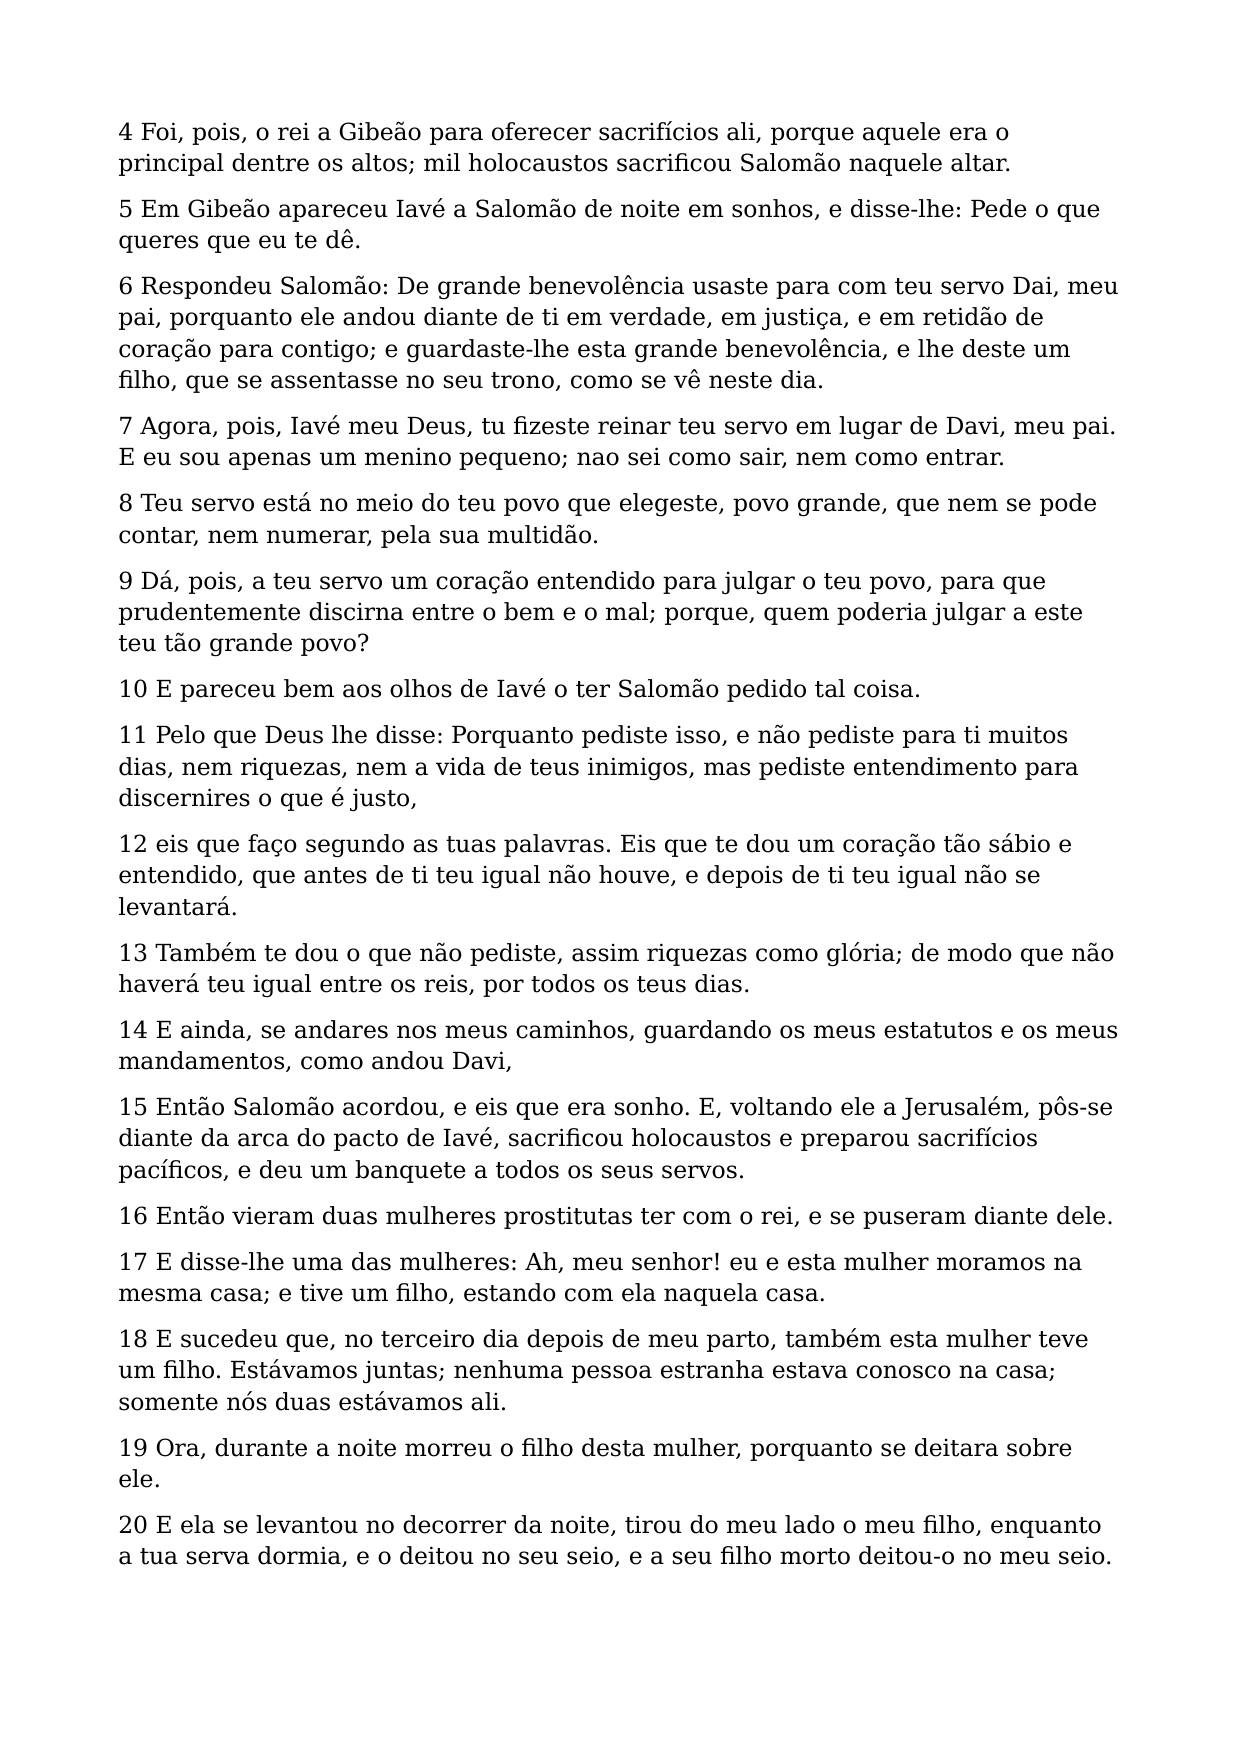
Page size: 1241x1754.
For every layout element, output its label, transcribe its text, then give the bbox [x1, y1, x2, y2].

text 6 Respondeu Salomão: De grande benevolência usaste para com teu servo Dai, meu pai, porquanto ele andou diante de ti em verdade, em justiça, e em retidão de coração para contigo; e guardaste-lhe esta grande benevolência, e lhe deste um filho, que se assentasse no seu trono, como se vê neste dia. [118, 273, 1122, 394]
text 7 Agora, pois, Iavé meu Deus, tu fizeste reinar teu servo em lugar de Davi, meu pai. E eu sou apenas um menino pequeno; nao sei como sair, nem como entrar. [118, 413, 1122, 471]
text 4 Foi, pois, o rei a Gibeão para oferecer sacrifícios ali, porque aquele era o principal dentre os altos; mil holocaustos sacrificou Salomão naquele altar. [118, 118, 1122, 177]
text 17 E disse-lhe uma das mulheres: Ah, meu senhor! eu e esta mulher moramos na mesma casa; e tive um filho, estando com ela naquela casa. [118, 1248, 1122, 1307]
text 5 Em Gibeão apareceu Iavé a Salomão de noite em sonhos, e disse-lhe: Pede o que queres que eu te dê. [118, 195, 1122, 254]
text 12 eis que faço segundo as tuas palavras. Eis que te dou um coração tão sábio e entendido, que antes de ti teu igual não houve, e depois de ti teu igual não se levantará. [118, 831, 1122, 921]
text 20 E ela se levantou no decorrer da noite, tirou do meu lado o meu filho, enquanto a tua serva dormia, e o deitou no seu seio, e a seu filho morto deitou-o no meu seio. [118, 1512, 1122, 1570]
text 18 E sucedeu que, no terceiro dia depois de meu parto, também esta mulher teve um filho. Estávamos juntas; nenhuma pessoa estranha estava conosco na casa; somente nós duas estávamos ali. [118, 1326, 1122, 1416]
text 11 Pelo que Deus lhe disse: Porquanto pediste isso, e não pediste para ti muitos dias, nem riquezas, nem a vida de teus inimigos, mas pediste entendimento para discernires o que é justo, [118, 722, 1122, 812]
text 16 Então vieram duas mulheres prostitutas ter com o rei, e se puseram diante dele. [118, 1202, 1122, 1230]
text 13 Também te dou o que não pediste, assim riquezas como glória; de modo que não haverá teu igual entre os reis, por todos os teus dias. [118, 939, 1122, 998]
text 8 Teu servo está no meio do teu povo que elegeste, povo grande, que nem se pode contar, nem numerar, pela sua multidão. [118, 490, 1122, 549]
text 14 E ainda, se andares nos meus caminhos, guardando os meus estatutos e os meus mandamentos, como andou Davi, [118, 1016, 1122, 1075]
text 10 E pareceu bem aos olhos de Iavé o ter Salomão pedido tal coisa. [118, 676, 1122, 703]
text 19 Ora, durante a noite morreu o filho desta mulher, porquanto se deitara sobre ele. [118, 1434, 1122, 1493]
text 15 Então Salomão acordou, e eis que era sonho. E, voltando ele a Jerusalém, pôs-se diante da arca do pacto de Iavé, sacrificou holocaustos e preparou sacrifícios pacíficos, e deu um banquete a todos os seus servos. [118, 1094, 1122, 1184]
text 9 Dá, pois, a teu servo um coração entendido para julgar o teu povo, para que prudentemente discirna entre o bem e o mal; porque, quem poderia julgar a este teu tão grande povo? [118, 567, 1122, 657]
